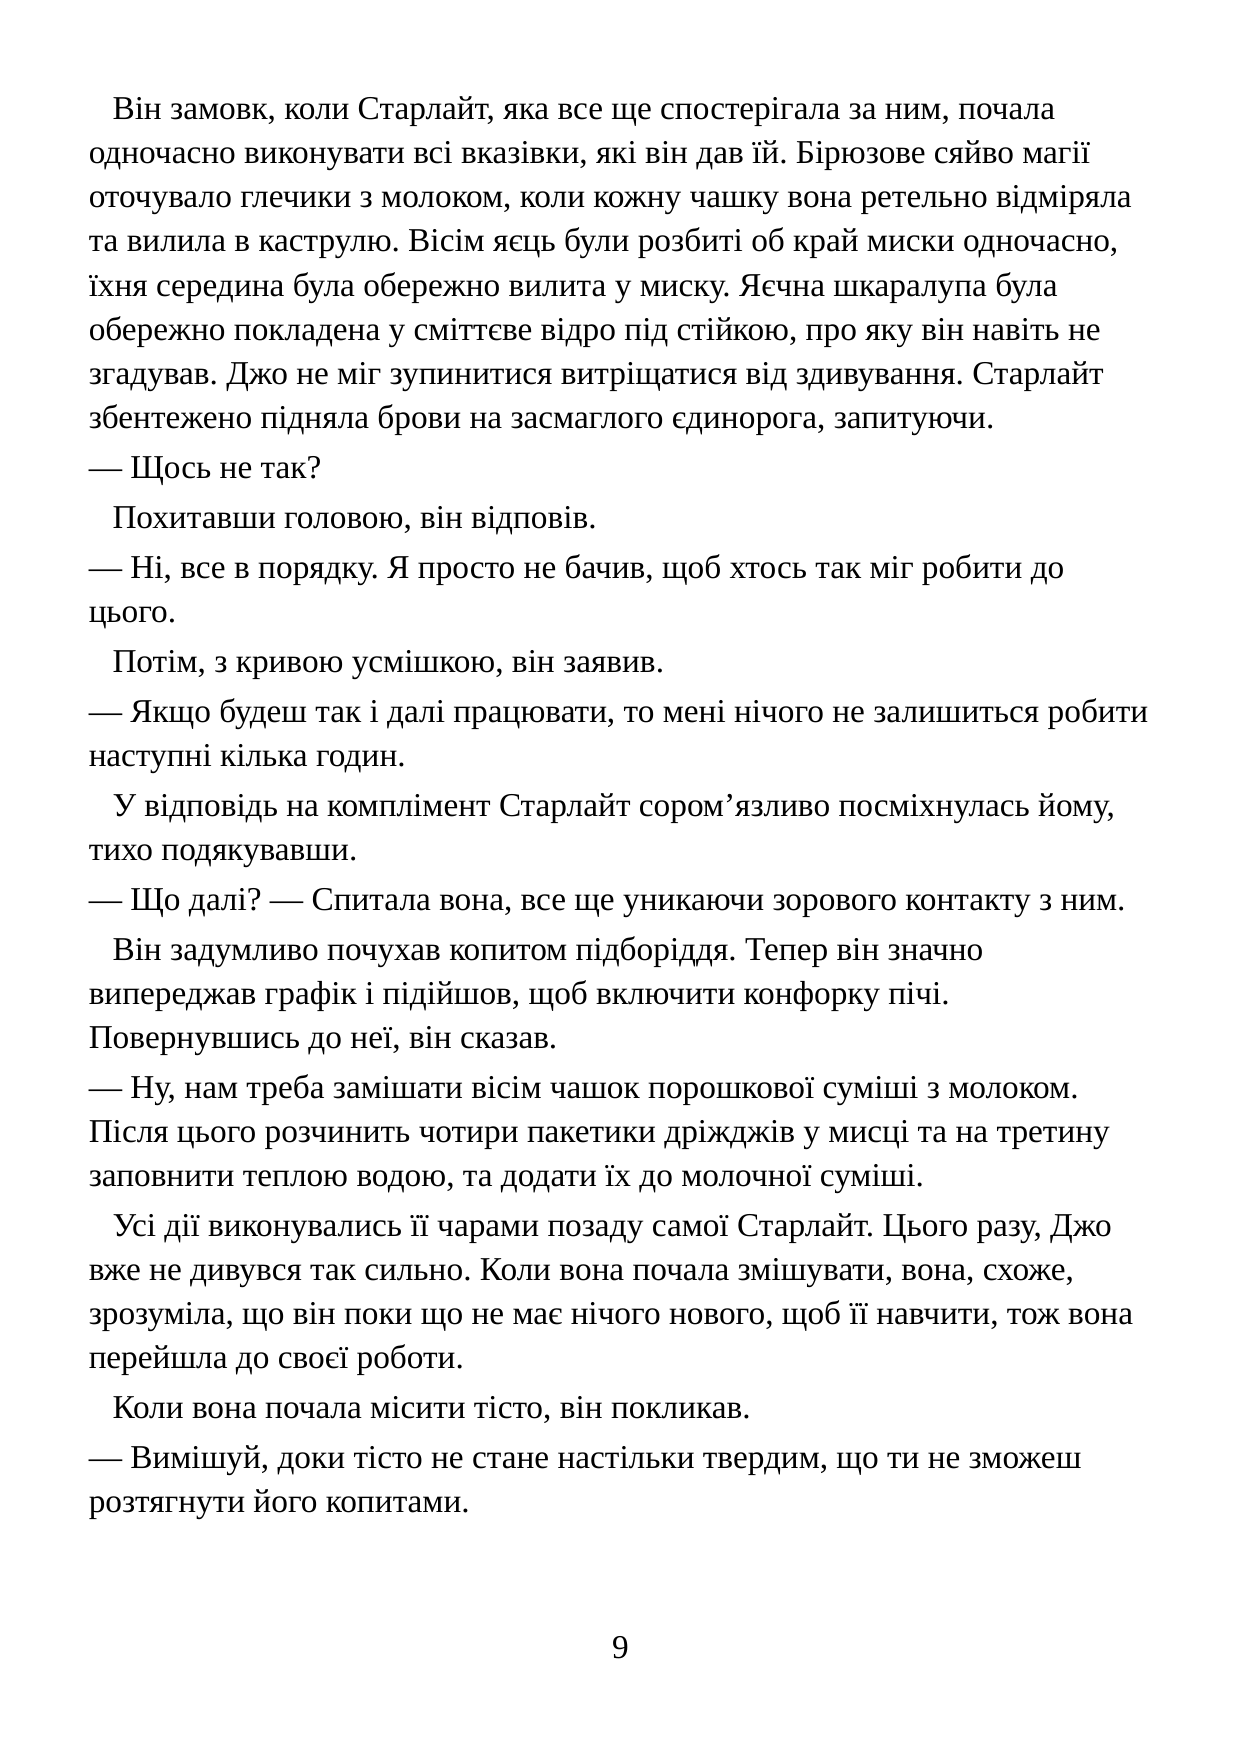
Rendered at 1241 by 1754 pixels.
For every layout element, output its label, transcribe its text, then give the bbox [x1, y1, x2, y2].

text Він замовк, коли Старлайт, яка все ще спостерігала за ним, почала одночасно виконувати всі вказівки, які він дав їй. Бірюзове сяйво магії оточувало глечики з молоком, коли кожну чашку вона ретельно відміряла та вилила в каструлю. Вісім яєць були розбиті об край миски одночасно, їхня середина була обережно вилита у миску. Яєчна шкаралупа була обережно покладена у сміттєве відро під стійкою, про яку він навіть не згадував. Джо не міг зупинитися витріщатися від здивування. Старлайт збентежено підняла брови на засмаглого єдинорога, запитуючи. [88, 88, 1152, 435]
text — Якщо будеш так і далі працювати, то мені нічого не залишиться робити наступні кілька годин. [88, 691, 1152, 773]
text Коли вона почала місити тісто, він покликав. [88, 1388, 1152, 1426]
text — Ну, нам треба замішати вісім чашок порошкової суміші з молоком. Після цього розчинить чотири пакетики дріжджів у мисці та на третину заповнити теплою водою, та додати їх до молочної суміші. [88, 1067, 1152, 1194]
text Він задумливо почухав копитом підборіддя. Тепер він значно випереджав графік і підійшов, щоб включити конфорку пічі. Повернувшись до неї, він сказав. [88, 929, 1152, 1056]
text — Вимішуй, доки тісто не стане настільки твердим, що ти не зможеш розтягнути його копитами. [88, 1438, 1152, 1520]
text У відповідь на комплімент Старлайт сором’язливо посміхнулась йому, тихо подякувавши. [88, 785, 1152, 867]
text — Що далі? — Спитала вона, все ще уникаючи зорового контакту з ним. [88, 879, 1152, 917]
text Похитавши головою, він відповів. [88, 497, 1152, 535]
text Потім, з кривою усмішкою, він заявив. [88, 641, 1152, 679]
text — Ні, все в порядку. Я просто не бачив, щоб хтось так міг робити до цього. [88, 547, 1152, 629]
text — Щось не так? [88, 447, 1152, 485]
text Усі дії виконувались її чарами позаду самої Старлайт. Цього разу, Джо вже не дивувся так сильно. Коли вона почала змішувати, вона, схоже, зрозуміла, що він поки що не має нічого нового, щоб її навчити, тож вона перейшла до своєї роботи. [88, 1205, 1152, 1376]
